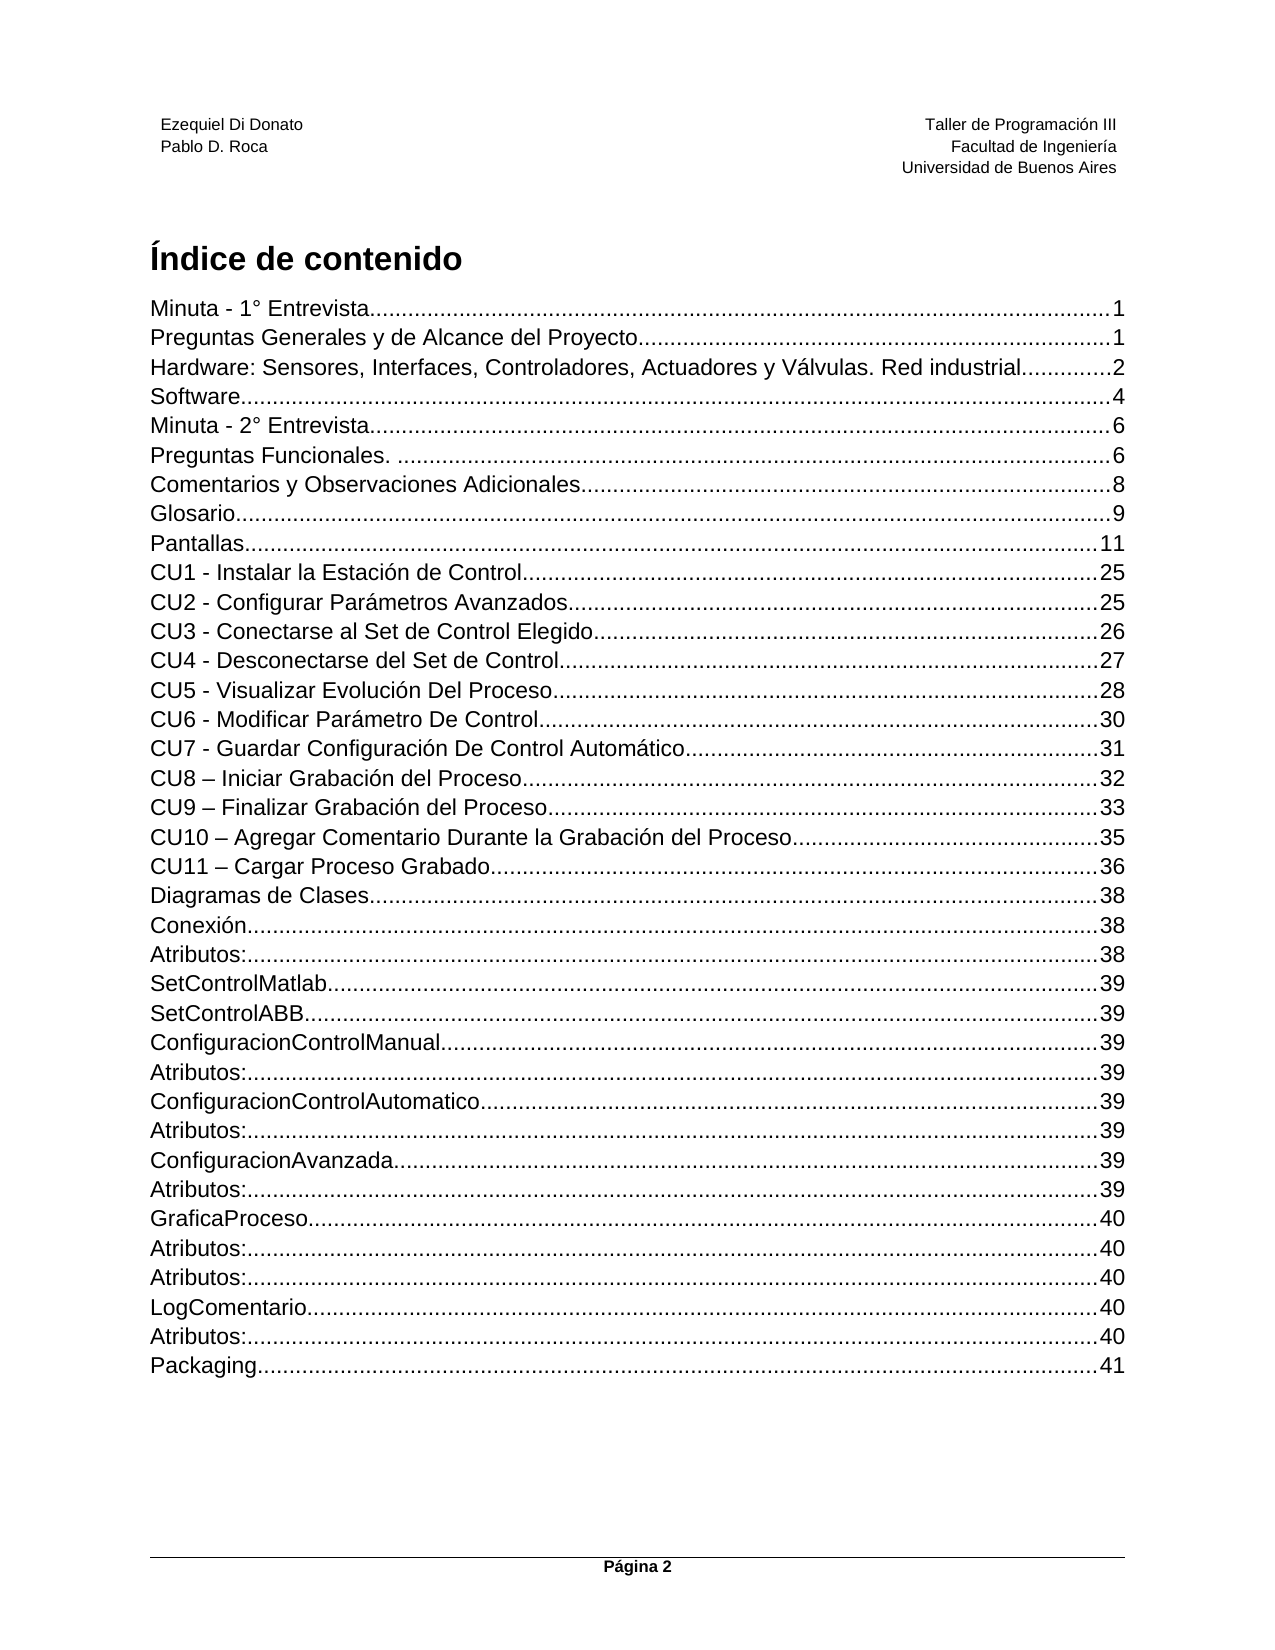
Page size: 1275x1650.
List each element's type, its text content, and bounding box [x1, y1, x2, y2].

text Software 4 [150, 383, 1125, 409]
text LogComentario 40 [150, 1294, 1125, 1320]
text CU4 - Desconectarse del Set de Control 27 [150, 648, 1125, 673]
subtitle Índice de contenido [150, 240, 1125, 277]
text ConfiguracionAvanzada 39 [150, 1147, 1125, 1173]
text Comentarios y Observaciones Adicionales 8 [150, 472, 1125, 497]
text Diagramas de Clases 38 [150, 883, 1125, 908]
text Atributos: 39 [150, 1059, 1125, 1085]
text Atributos: 39 [150, 1177, 1125, 1202]
text Pantallas 11 [150, 530, 1125, 556]
text Hardware: Sensores, Interfaces, Controladores, Actuadores y Válvulas. Red industrial. 2 [150, 354, 1125, 380]
text CU2 - Configurar Parámetros Avanzados 25 [150, 589, 1125, 615]
text ConfiguracionControlManual 39 [150, 1030, 1125, 1055]
text ConfiguracionControlAutomatico 39 [150, 1088, 1125, 1114]
text Minuta - 1° Entrevista 1 [150, 295, 1125, 321]
text Atributos: 40 [150, 1323, 1125, 1349]
text Packaging 41 [150, 1353, 1125, 1378]
text CU10 – Agregar Comentario Durante la Grabación del Proceso 35 [150, 824, 1125, 850]
text Atributos: 38 [150, 942, 1125, 967]
text CU3 - Conectarse al Set de Control Elegido 26 [150, 618, 1125, 644]
text CU11 – Cargar Proceso Grabado 36 [150, 853, 1125, 879]
text CU1 - Instalar la Estación de Control 25 [150, 560, 1125, 585]
text GraficaProceso 40 [150, 1206, 1125, 1232]
text Glosario 9 [150, 501, 1125, 527]
text SetControlABB 39 [150, 1000, 1125, 1026]
text Minuta - 2° Entrevista 6 [150, 413, 1125, 438]
text SetControlMatlab 39 [150, 971, 1125, 997]
text Atributos: 40 [150, 1265, 1125, 1290]
text CU7 - Guardar Configuración De Control Automático 31 [150, 736, 1125, 762]
text CU8 – Iniciar Grabación del Proceso 32 [150, 765, 1125, 791]
text Atributos: 40 [150, 1235, 1125, 1261]
text Preguntas Funcionales. 6 [150, 442, 1125, 468]
text CU6 - Modificar Parámetro De Control 30 [150, 707, 1125, 732]
text CU9 – Finalizar Grabación del Proceso 33 [150, 795, 1125, 820]
text CU5 - Visualizar Evolución Del Proceso 28 [150, 677, 1125, 703]
text Preguntas Generales y de Alcance del Proyecto 1 [150, 325, 1125, 350]
text Atributos: 39 [150, 1118, 1125, 1143]
text Conexión 38 [150, 912, 1125, 938]
